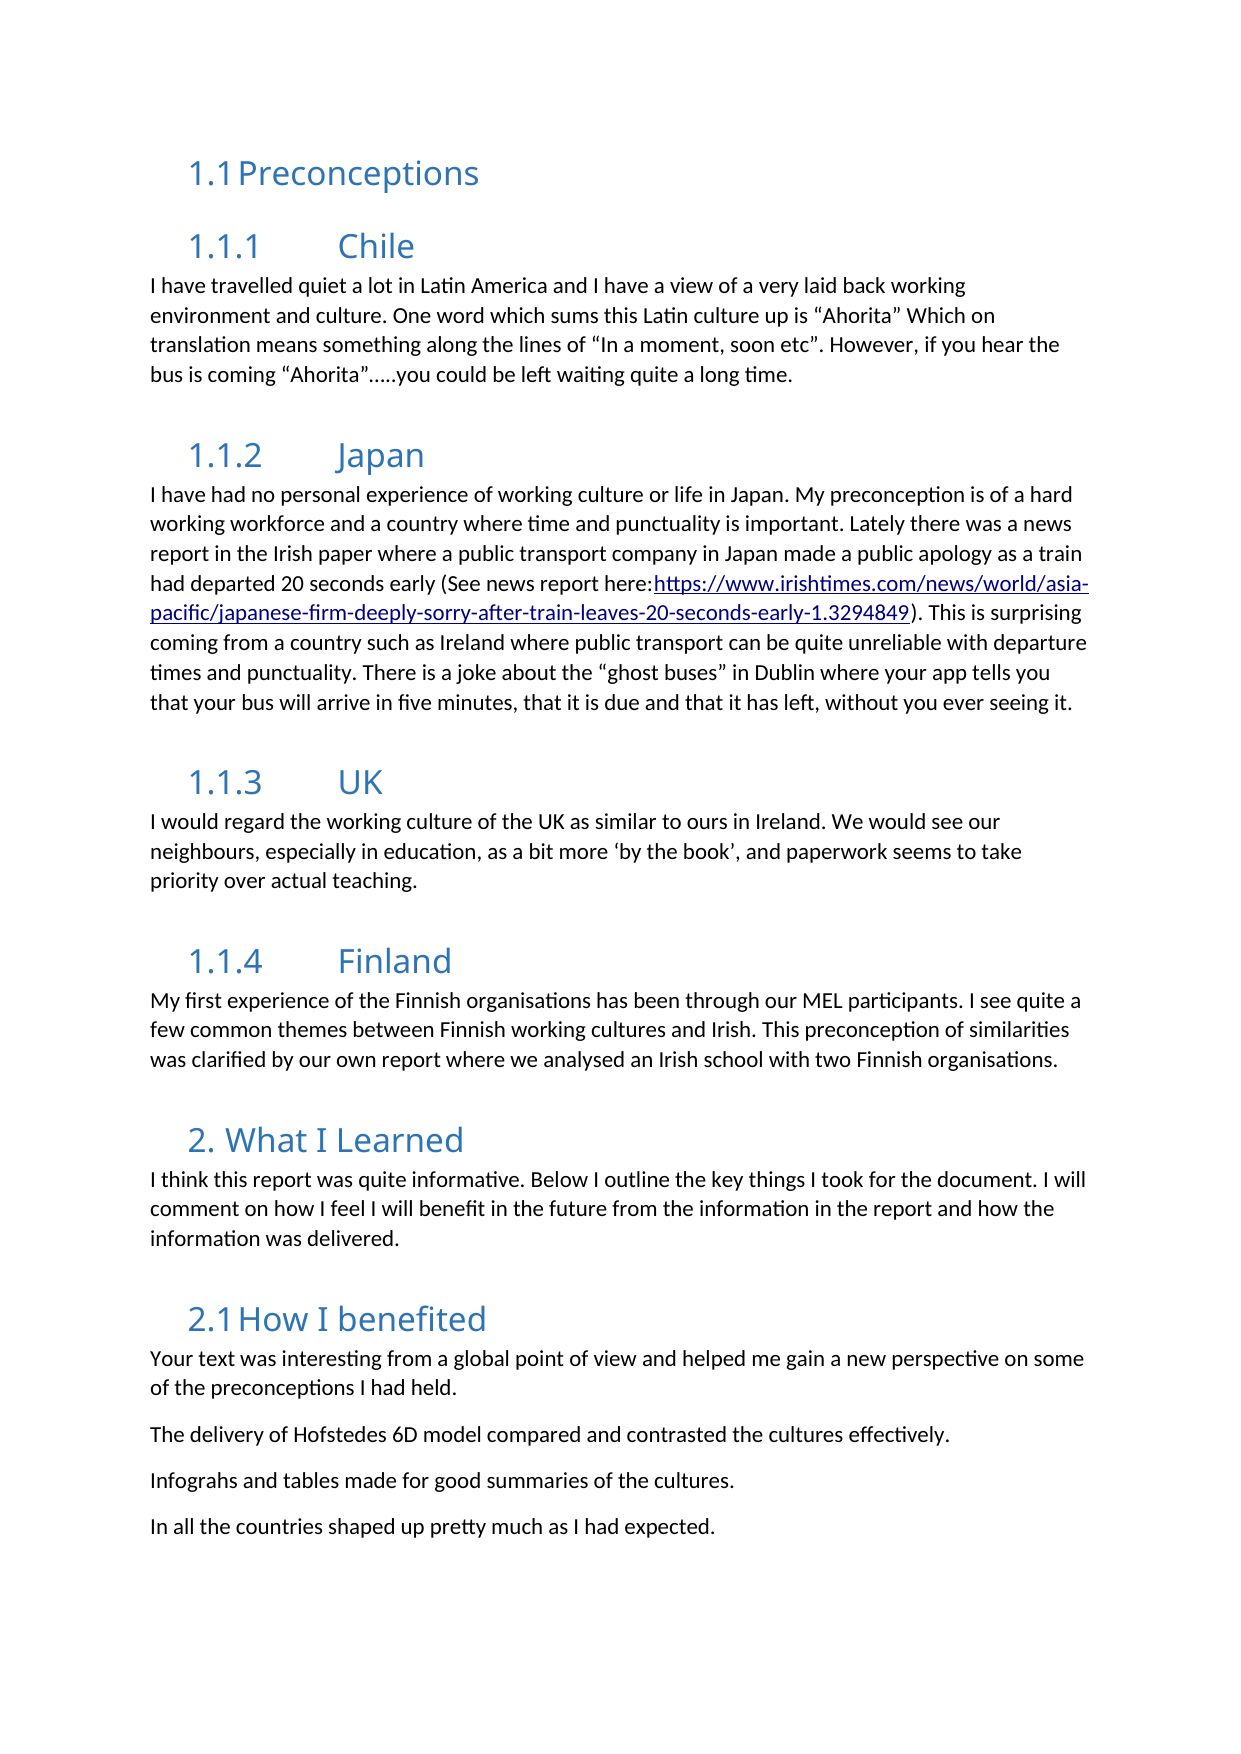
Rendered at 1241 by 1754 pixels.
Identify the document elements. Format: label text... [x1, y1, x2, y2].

subtitle UK [187, 759, 1090, 804]
subtitle Chile [187, 223, 1090, 268]
text I would regard the working culture of the UK as similar to ours in Ireland. We would see our neighbours, especially in education, as a bit more ‘by the book’, and paperwork seems to take priority over actual teaching. [150, 807, 1090, 894]
text In all the countries shaped up pretty much as I had expected. [150, 1512, 1090, 1540]
text The delivery of Hofstedes 6D model compared and contrasted the cultures effectively. [150, 1420, 1090, 1448]
text Infograhs and tables made for good summaries of the cultures. [150, 1466, 1090, 1494]
text I think this report was quite informative. Below I outline the key things I took for the document. I will comment on how I feel I will benefit in the future from the information in the report and how the information was delivered. [150, 1165, 1090, 1252]
subtitle What I Learned [187, 1117, 1090, 1162]
text Your text was interesting from a global point of view and helped me gain a new perspective on some of the preconceptions I had held. [150, 1344, 1090, 1401]
text My first experience of the Finnish organisations has been through our MEL participants. I see quite a few common themes between Finnish working cultures and Irish. This preconception of similarities was clarified by our own report where we analysed an Irish school with two Finnish organisations. [150, 986, 1090, 1073]
subtitle Preconceptions [187, 150, 1090, 195]
text I have had no personal experience of working culture or life in Japan. My preconception is of a hard working workforce and a country where time and punctuality is important. Lately there was a news report in the Irish paper where a public transport company in Japan made a public apology as a train had departed 20 seconds early (See news report here:https://www.irishtimes.com/news/world/asia-pacific/japanese-firm-deeply-sorry-after-train-leaves-20-seconds-early-1.3294849). This is surprising coming from a country such as Ireland where public transport can be quite unreliable with departure times and punctuality. There is a joke about the “ghost buses” in Dublin where your app tells you that your bus will arrive in five minutes, that it is due and that it has left, without you ever seeing it. [150, 480, 1090, 716]
subtitle Japan [187, 432, 1090, 477]
subtitle How I benefited [187, 1296, 1090, 1341]
text I have travelled quiet a lot in Latin America and I have a view of a very laid back working environment and culture. One word which sums this Latin culture up is “Ahorita” Which on translation means something along the lines of “In a moment, soon etc”. However, if you hear the bus is coming “Ahorita”…..you could be left waiting quite a long time. [150, 271, 1090, 388]
subtitle Finland [187, 938, 1090, 983]
